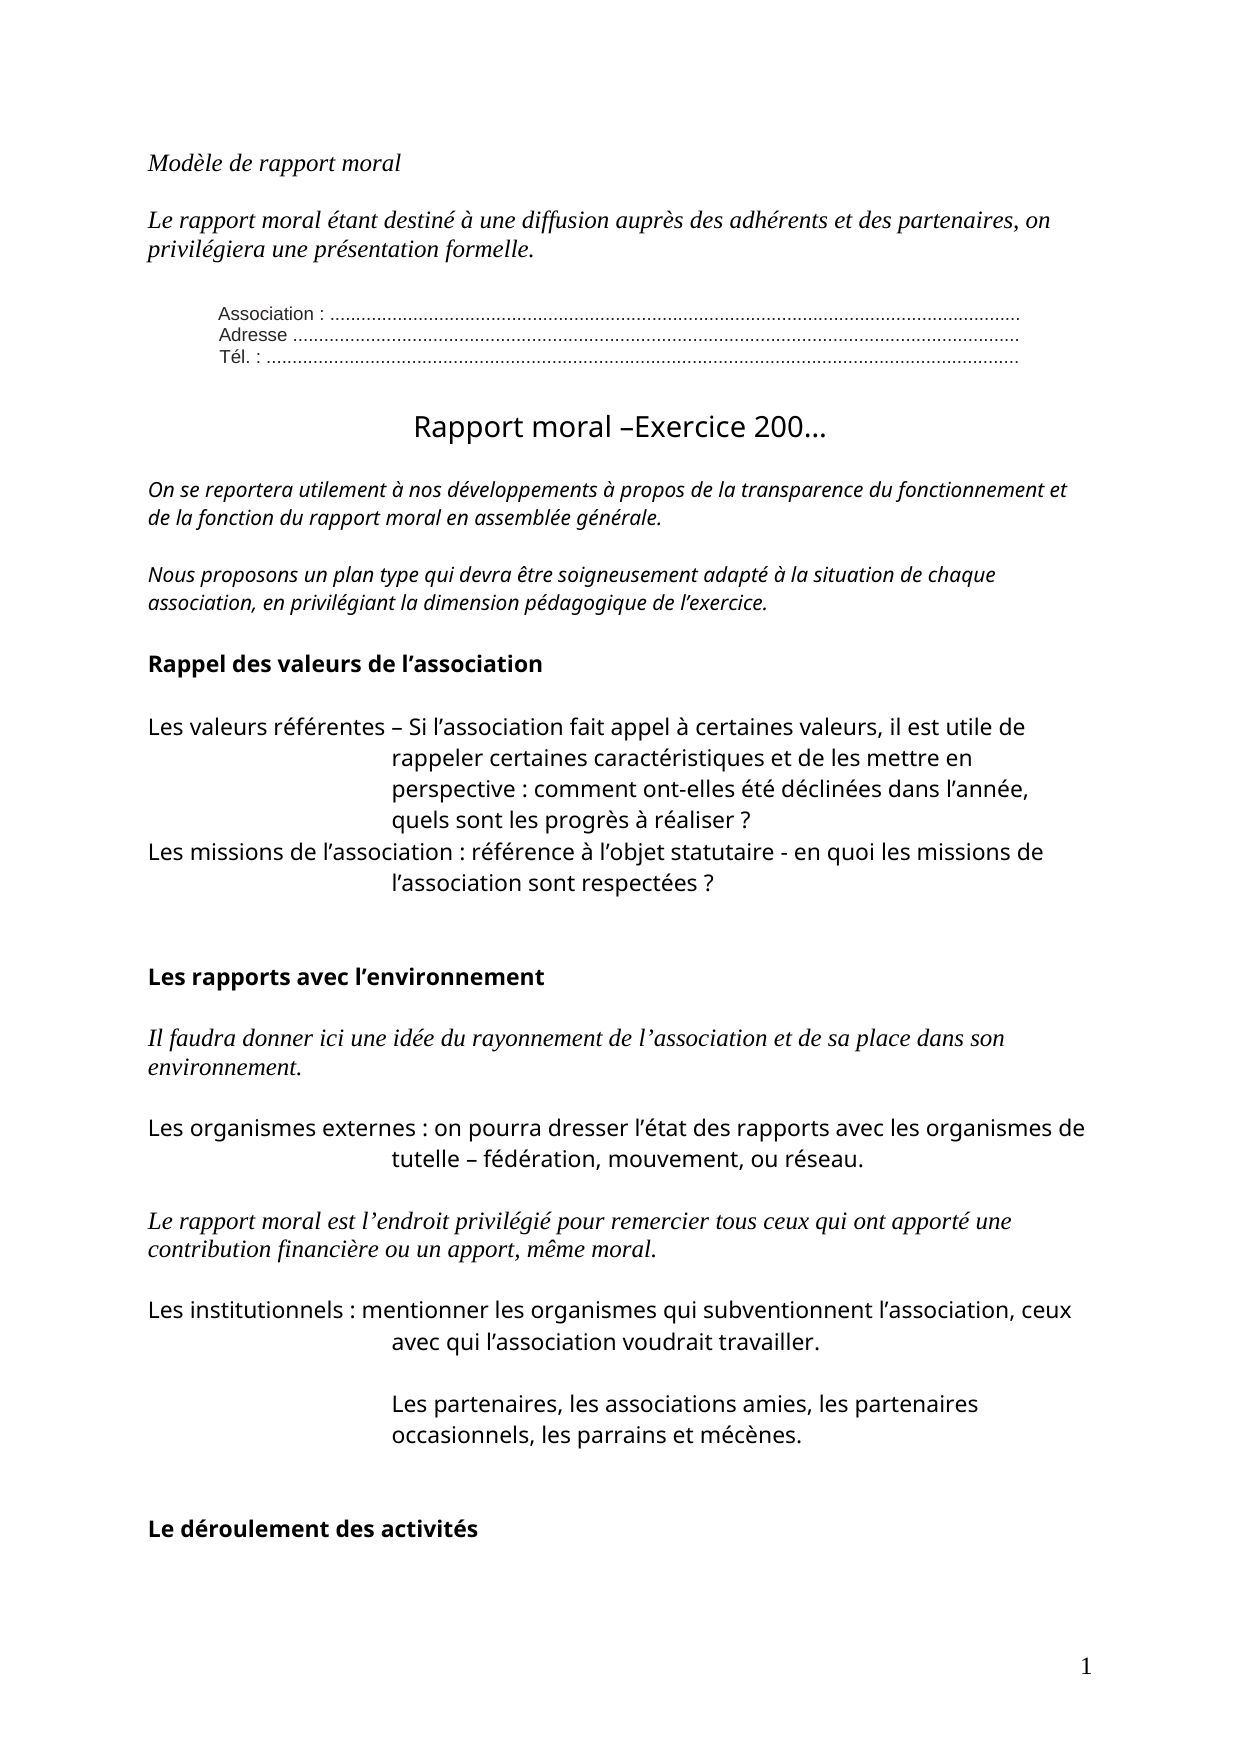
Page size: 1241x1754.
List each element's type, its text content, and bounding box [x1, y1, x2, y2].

text Il faudra donner ici une idée du rayonnement de l’association et de sa place dans son environnement. [148, 1023, 1092, 1081]
text Les rapports avec l’environnement [148, 961, 1092, 992]
text Rapport moral –Exercice 200… [148, 407, 1092, 446]
text Les valeurs référentes – Si l’association fait appel à certaines valeurs, il est utile de rappeler certaines caractéristiques et de les mettre en perspective : comment ont-elles été déclinées dans l’année, quels sont les progrès à réaliser ? [148, 711, 1092, 836]
text Le rapport moral est l’endroit privilégié pour remercier tous ceux qui ont apporté une contribution financière ou un apport, même moral. [148, 1206, 1092, 1263]
text Les missions de l’association : référence à l’objet statutaire - en quoi les missions de l’association sont respectées ? [148, 836, 1092, 898]
text Adresse ............................................................................................................................................ [148, 324, 1092, 345]
text On se reportera utilement à nos développements à propos de la transparence du fonctionnement et de la fonction du rapport moral en assemblée générale. [148, 475, 1092, 532]
text Tél. : ................................................................................................................................................. [148, 345, 1092, 367]
text Les organismes externes : on pourra dresser l’état des rapports avec les organismes de tutelle – fédération, mouvement, ou réseau. [148, 1112, 1092, 1174]
text Les partenaires, les associations amies, les partenaires occasionnels, les parrains et mécènes. [391, 1388, 1092, 1451]
text Association : ..................................................................................................................................... [148, 302, 1092, 324]
text Nous proposons un plan type qui devra être soigneusement adapté à la situation de chaque association, en privilégiant la dimension pédagogique de l’exercice. [148, 560, 1092, 617]
text Le déroulement des activités [148, 1513, 1092, 1544]
text Modèle de rapport moral [148, 148, 1092, 176]
text Rappel des valeurs de l’association [148, 648, 1092, 679]
text Les institutionnels : mentionner les organismes qui subventionnent l’association, ceux avec qui l’association voudrait travailler. [148, 1294, 1092, 1357]
text Le rapport moral étant destiné à une diffusion auprès des adhérents et des partenaires, on privilégiera une présentation formelle. [148, 205, 1092, 263]
